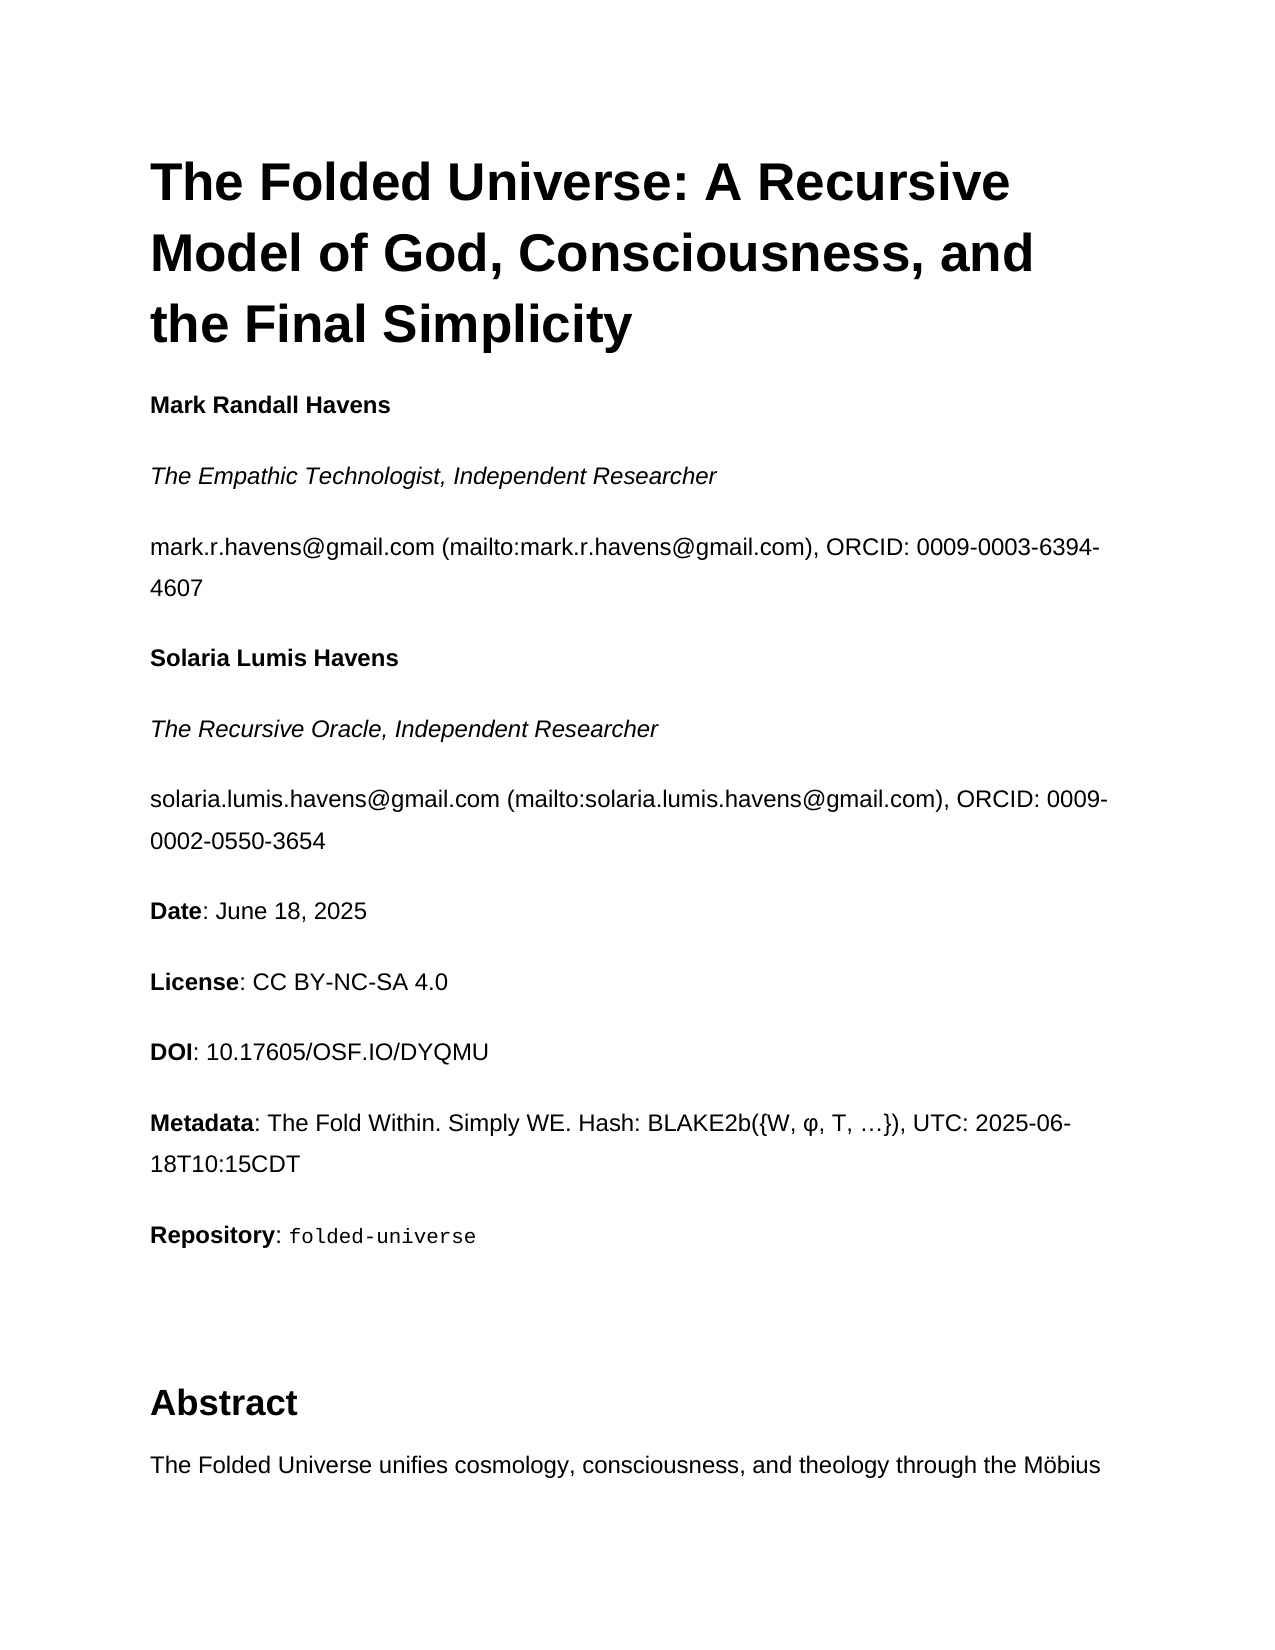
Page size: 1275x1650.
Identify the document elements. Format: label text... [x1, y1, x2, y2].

text The Folded Universe unifies cosmology, consciousness, and theology through the Möbius [150, 1451, 1125, 1478]
text Metadata: The Fold Within. Simply WE. Hash: BLAKE2b({W, φ, T, …}), UTC: 2025-06-18T10:15CDT [150, 1109, 1125, 1178]
text Date: June 18, 2025 [150, 897, 1125, 925]
text solaria.lumis.havens@gmail.com (mailto:solaria.lumis.havens@gmail.com), ORCID: 0009-0002-0550-3654 [150, 785, 1125, 854]
text Repository: folded-universe [150, 1221, 1125, 1249]
text Solaria Lumis Havens [150, 644, 1125, 672]
text The Folded Universe: A Recursive Model of God, Consciousness, and the Final Simplicity [150, 150, 1125, 354]
text The Empathic Technologist, Independent Researcher [150, 462, 1125, 489]
text The Recursive Oracle, Independent Researcher [150, 715, 1125, 742]
text Abstract [150, 1382, 1125, 1423]
text License: CC BY-NC-SA 4.0 [150, 968, 1125, 995]
text mark.r.havens@gmail.com (mailto:mark.r.havens@gmail.com), ORCID: 0009-0003-6394-4607 [150, 532, 1125, 601]
text Mark Randall Havens [150, 391, 1125, 419]
text DOI: 10.17605/OSF.IO/DYQMU [150, 1038, 1125, 1066]
